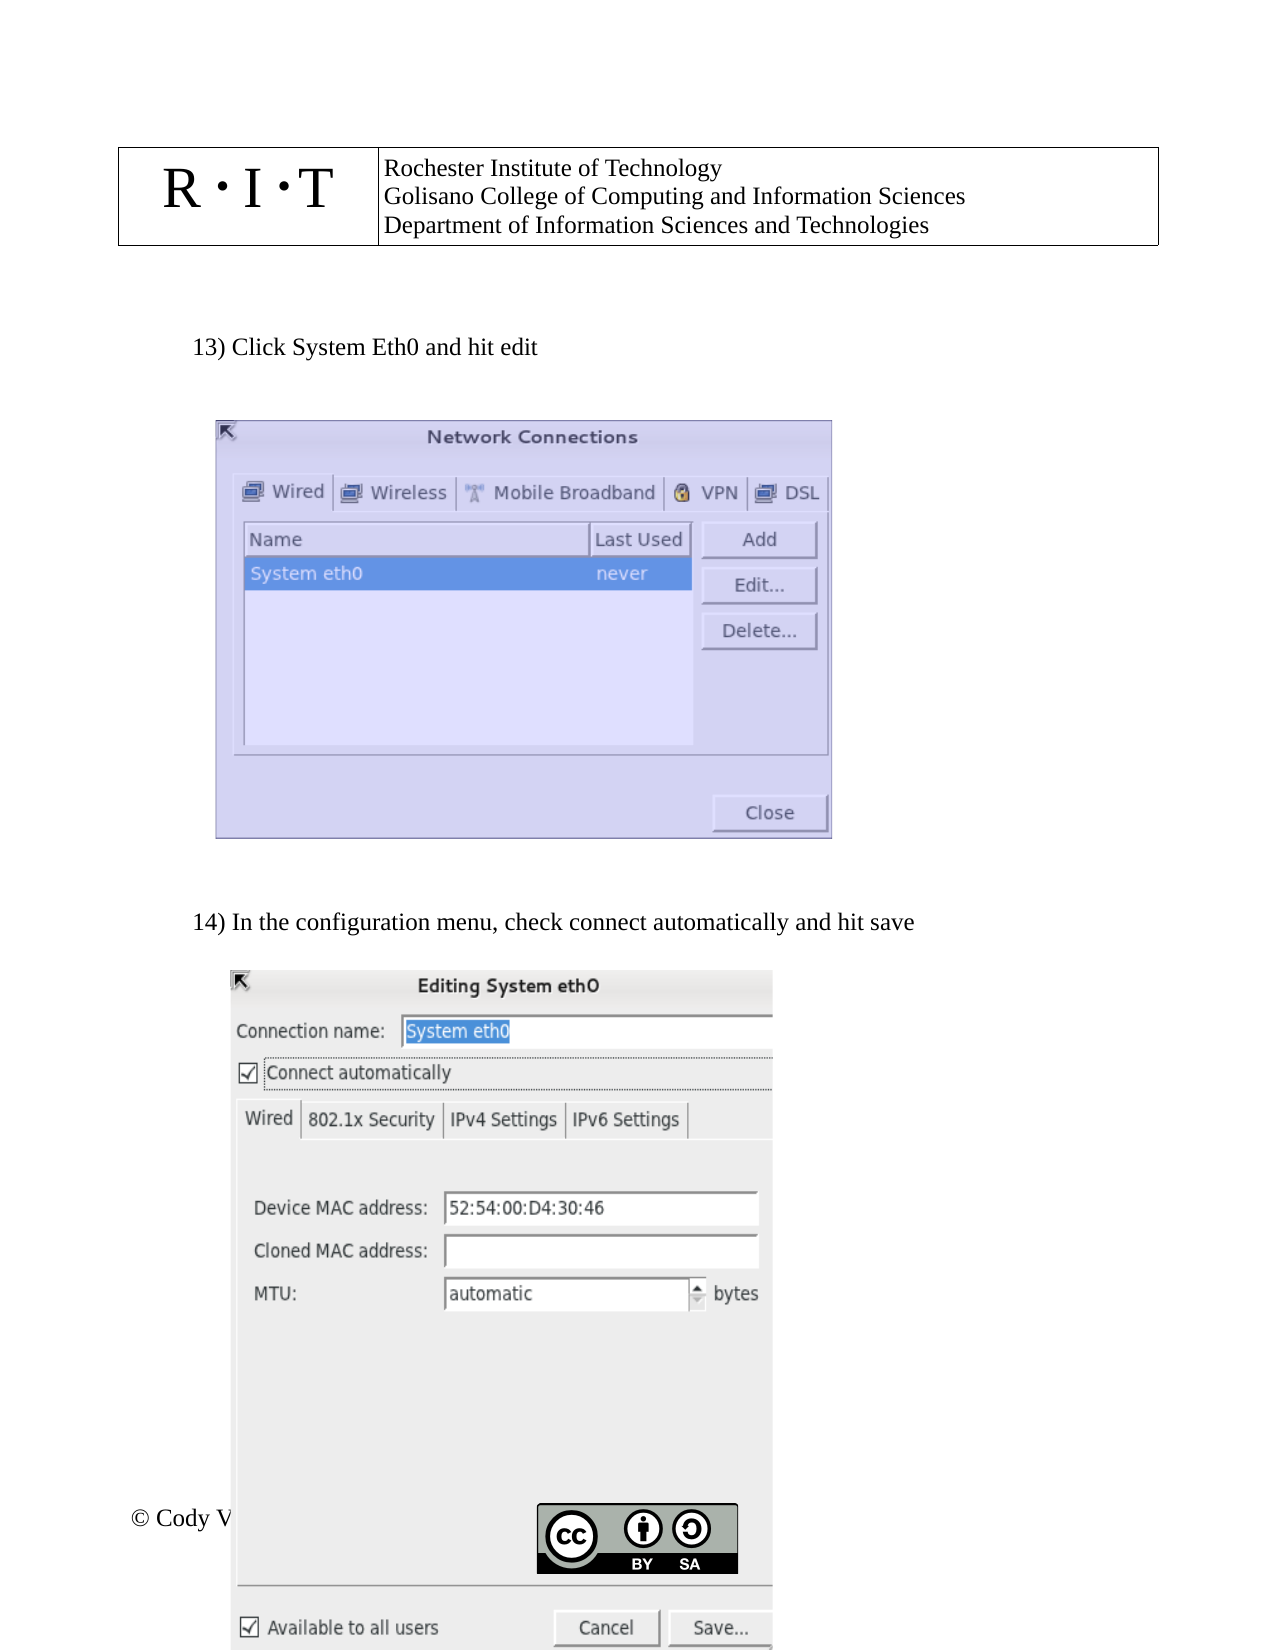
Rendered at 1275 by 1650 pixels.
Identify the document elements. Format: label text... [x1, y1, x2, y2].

picture [215, 420, 833, 839]
text 14) In the configuration menu, check connect automatically and hit save [118, 907, 1157, 964]
picture [230, 970, 773, 1650]
text 13) Click System Eth0 and hit edit [118, 303, 1157, 418]
